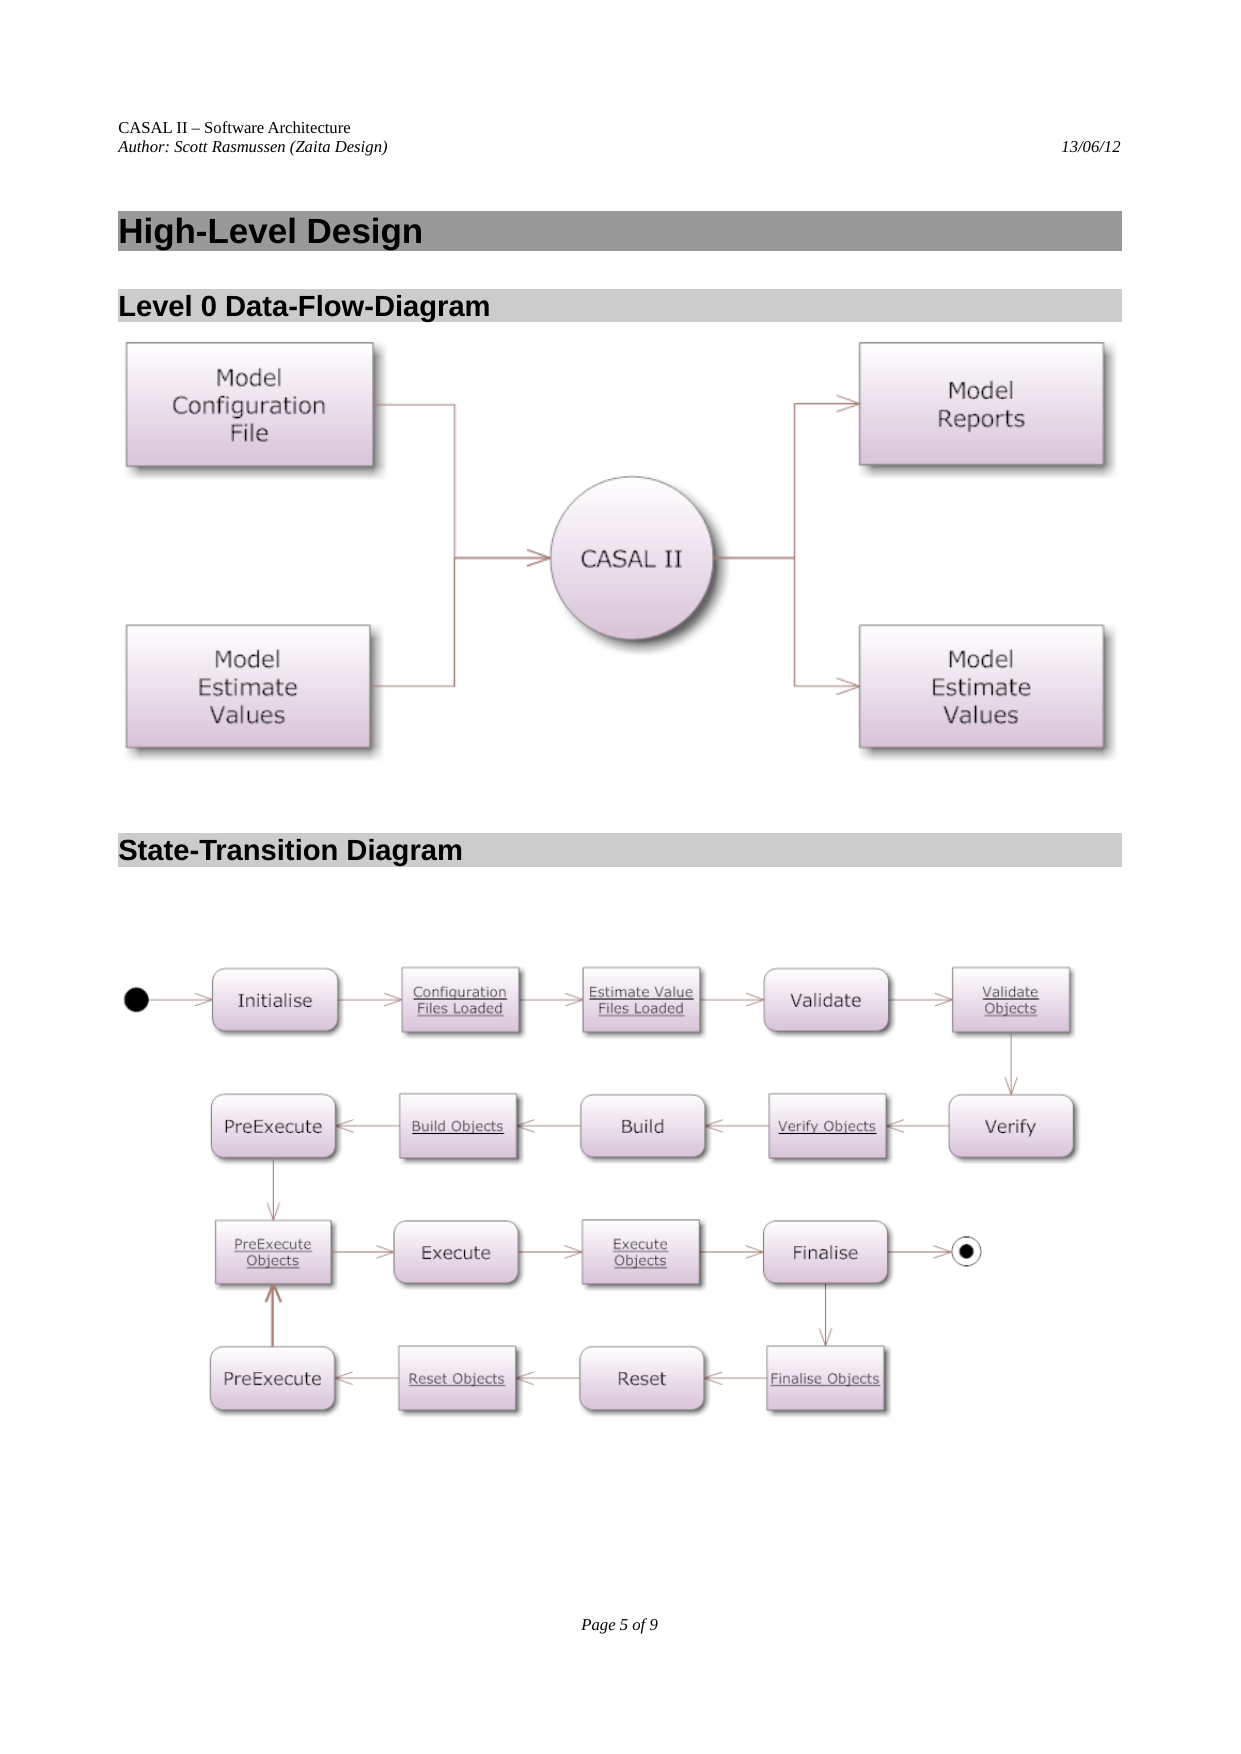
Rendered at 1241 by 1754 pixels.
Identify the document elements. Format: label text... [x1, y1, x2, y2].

picture [118, 334, 1123, 767]
subtitle State-Transition Diagram [118, 833, 1122, 867]
picture [118, 879, 1123, 1498]
subtitle Level 0 Data-Flow-Diagram [118, 289, 1122, 322]
subtitle High-Level Design [118, 211, 1122, 251]
